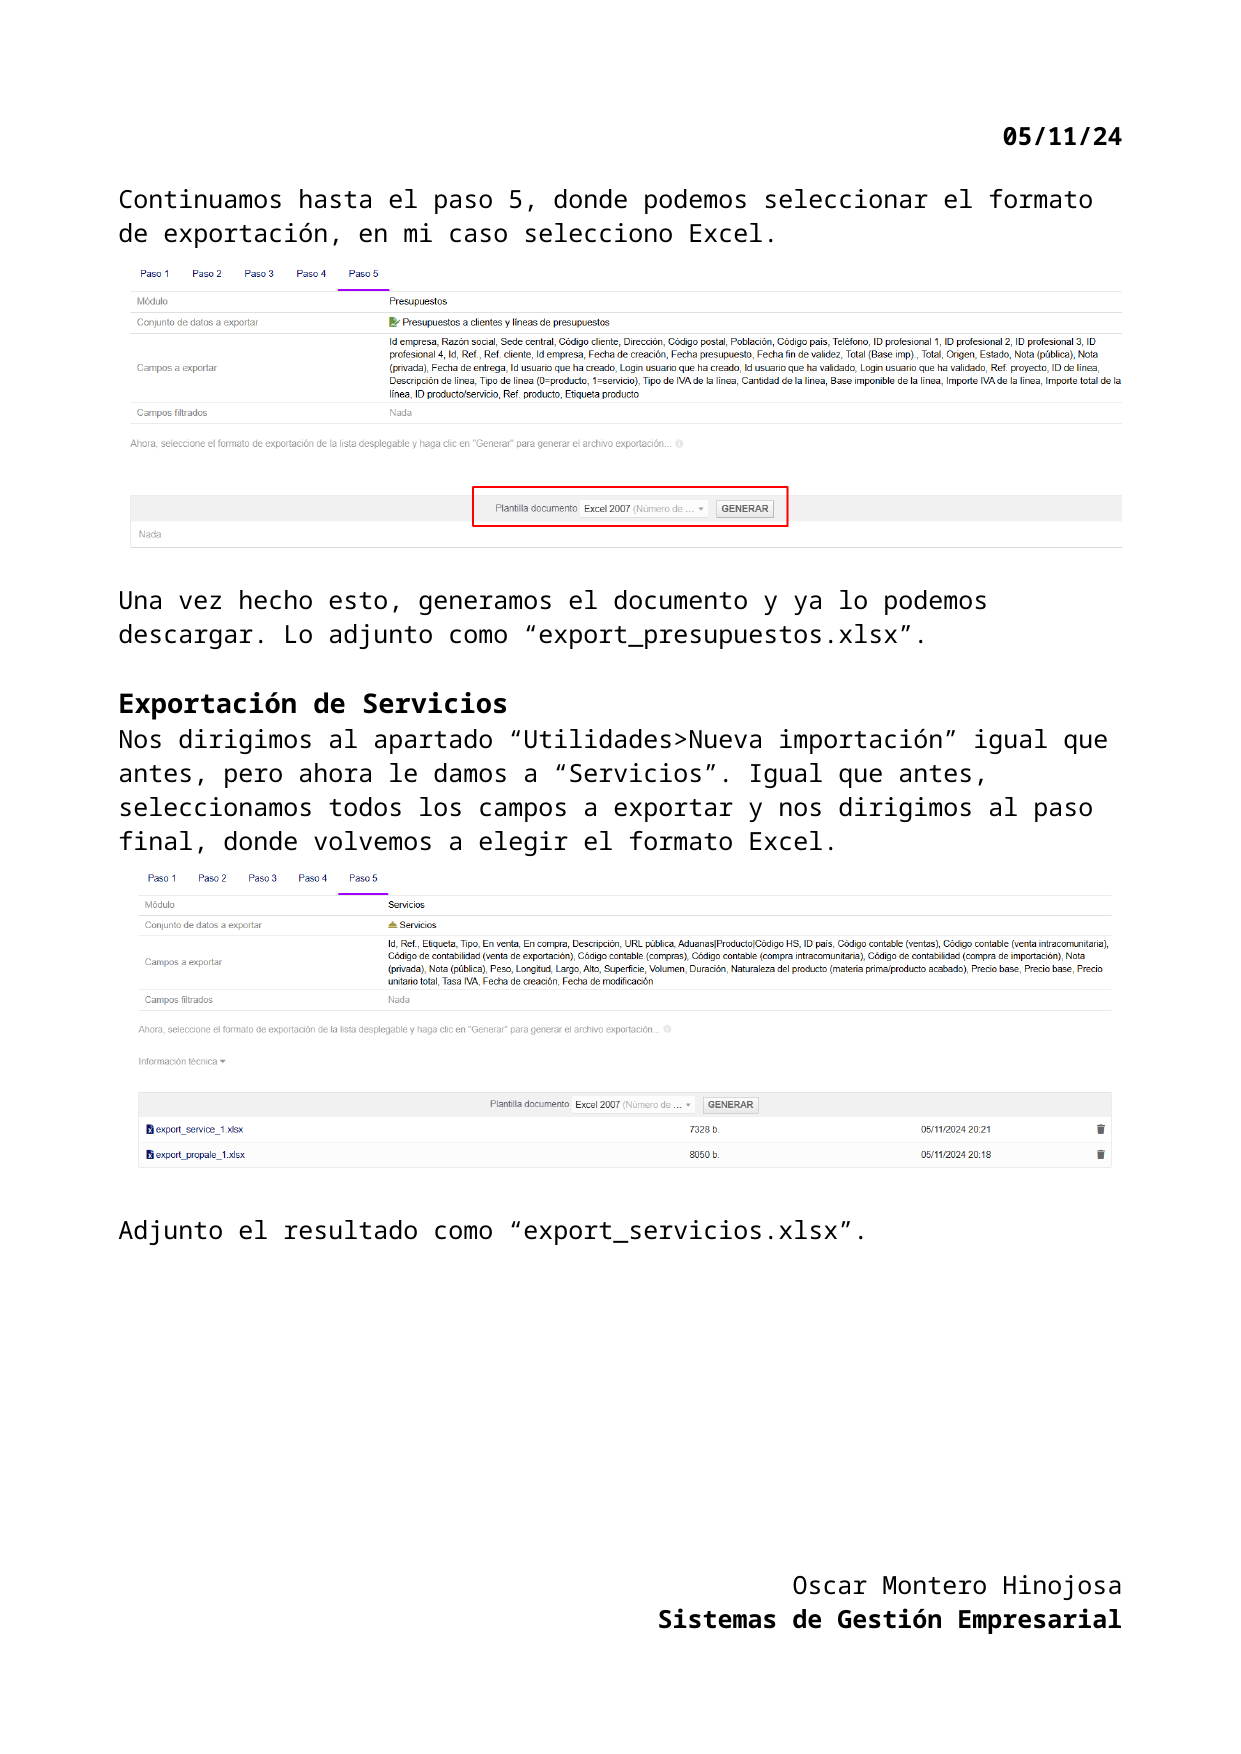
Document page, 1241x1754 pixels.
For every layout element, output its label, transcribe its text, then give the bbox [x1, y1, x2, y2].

text Una vez hecho esto, generamos el documento y ya lo podemos descargar. Lo adjunto como “export_presupuestos.xlsx”. [118, 582, 1122, 651]
text Adjunto el resultado como “export_servicios.xlsx”. [118, 1212, 1122, 1246]
text Nos dirigimos al apartado “Utilidades>Nueva importación” igual que antes, pero ahora le damos a “Servicios”. Igual que antes, seleccionamos todos los campos a exportar y nos dirigimos al paso final, donde volvemos a elegir el formato Excel. [118, 722, 1122, 857]
picture [118, 258, 1123, 554]
text Exportación de Servicios [118, 685, 1122, 722]
text Continuamos hasta el paso 5, donde podemos seleccionar el formato de exportación, en mi caso selecciono Excel. [118, 182, 1122, 250]
picture [118, 857, 1123, 1184]
